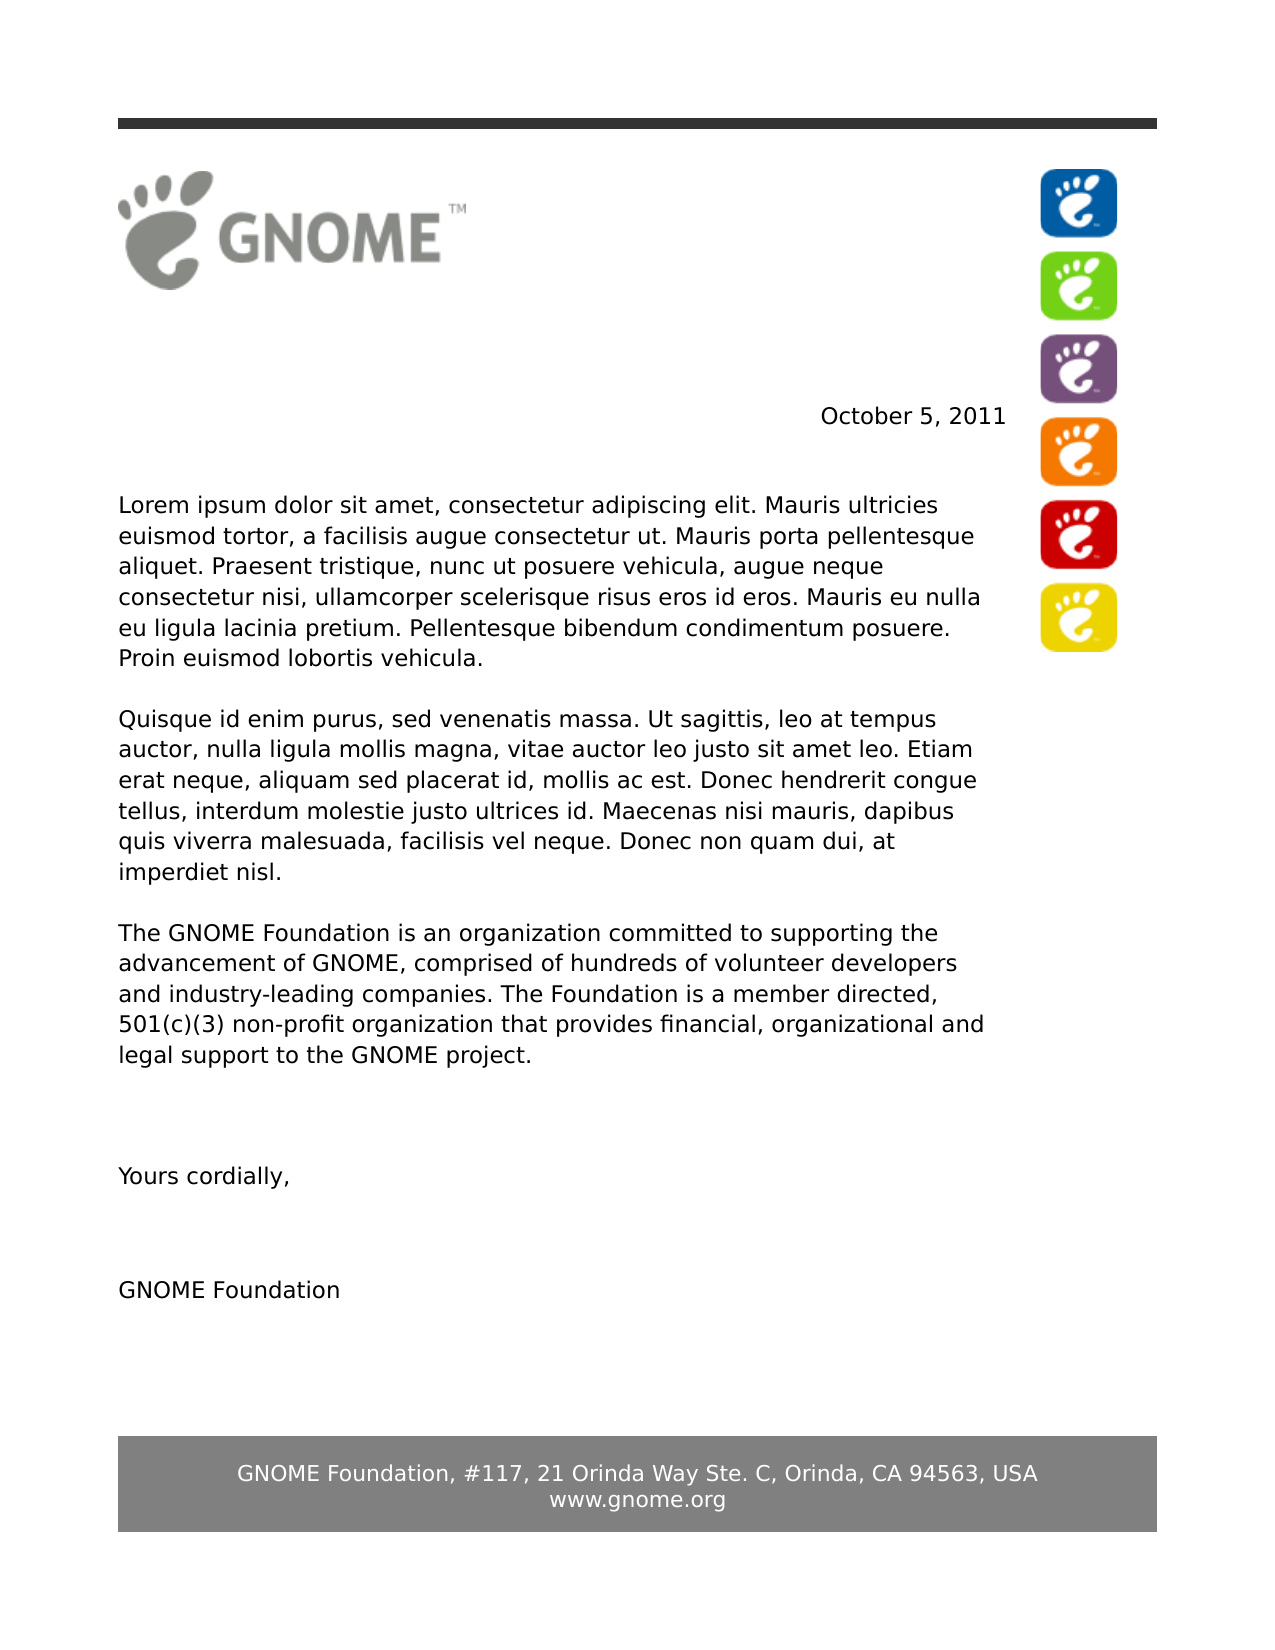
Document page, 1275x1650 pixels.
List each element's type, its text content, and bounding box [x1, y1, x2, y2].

text October 5, 2011 [118, 403, 1007, 430]
text Yours cordially, [118, 1163, 1007, 1190]
text The GNOME Foundation is an organization committed to supporting the advancement of GNOME, comprised of hundreds of volunteer developers and industry-leading companies. The Foundation is a member directed, 501(c)(3) non-profit organization that provides financial, organizational and legal support to the GNOME project. [118, 920, 1007, 1069]
picture [118, 171, 466, 290]
text GNOME Foundation [118, 1277, 1007, 1304]
picture [1040, 169, 1118, 652]
text Lorem ipsum dolor sit amet, consectetur adipiscing elit. Mauris ultricies euismod tortor, a facilisis augue consectetur ut. Mauris porta pellentesque aliquet. Praesent tristique, nunc ut posuere vehicula, augue neque consectetur nisi, ullamcorper scelerisque risus eros id eros. Mauris eu nulla eu ligula lacinia pretium. Pellentesque bibendum condimentum posuere. Proin euismod lobortis vehicula. [118, 492, 1007, 672]
text Quisque id enim purus, sed venenatis massa. Ut sagittis, leo at tempus auctor, nulla ligula mollis magna, vitae auctor leo justo sit amet leo. Etiam erat neque, aliquam sed placerat id, mollis ac est. Donec hendrerit congue tellus, interdum molestie justo ultrices id. Maecenas nisi mauris, dapibus quis viverra malesuada, facilisis vel neque. Donec non quam dui, at imperdiet nisl. [118, 706, 1007, 886]
